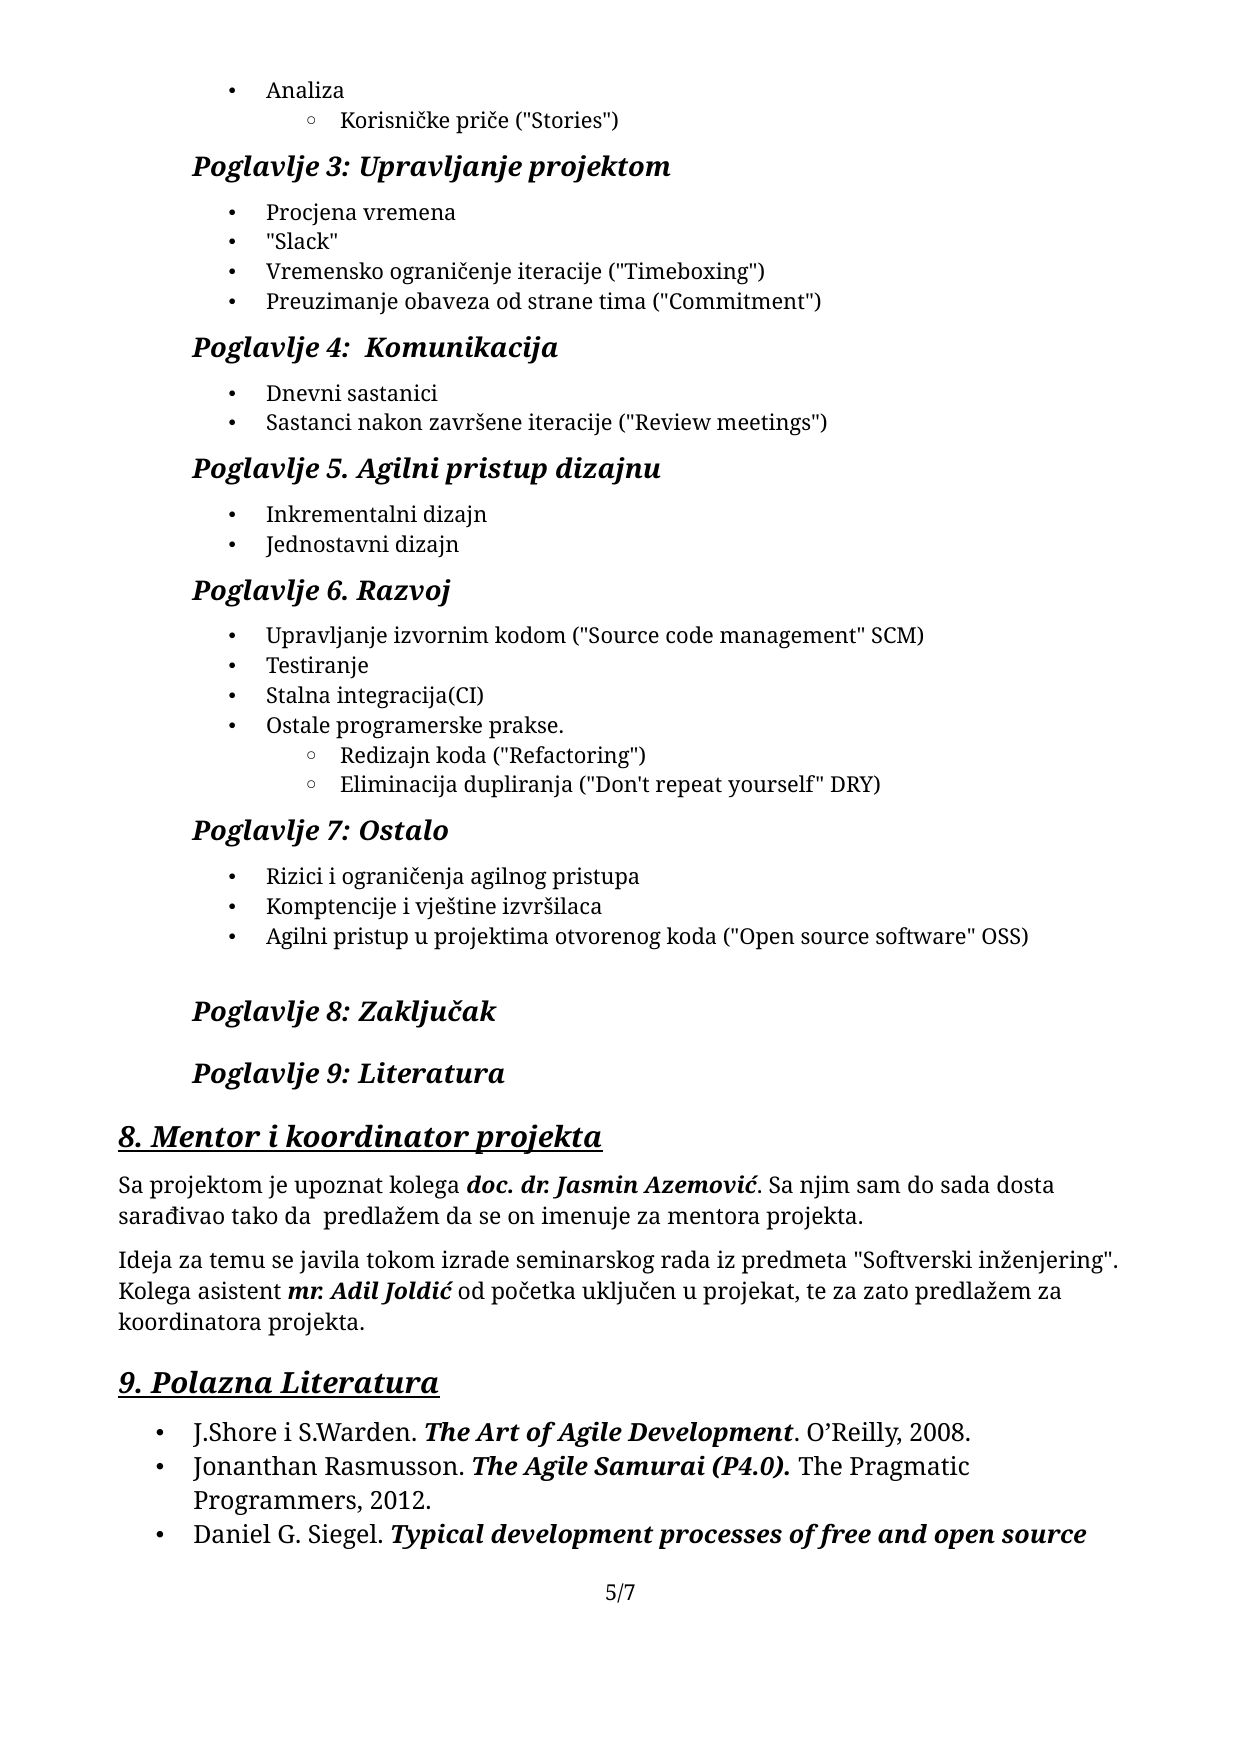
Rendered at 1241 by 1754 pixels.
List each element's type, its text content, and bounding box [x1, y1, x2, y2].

list J.Shore i S.Warden. The Art of Agile Development. O’Reilly, 2008. [156, 1414, 1122, 1449]
list Eliminacija dupliranja ("Don't repeat yourself" DRY) [302, 769, 1122, 799]
list Preuzimanje obaveza od strane tima ("Commitment") [228, 286, 1122, 316]
subtitle Poglavlje 6. Razvoj [192, 571, 1122, 608]
list Jonanthan Rasmusson. The Agile Samurai (P4.0). The Pragmatic Programmers, 2012. [156, 1449, 1122, 1517]
list Rizici i ograničenja agilnog pristupa [228, 861, 1122, 891]
list Korisničke priče ("Stories") [302, 105, 1122, 134]
subtitle 9. Polazna Literatura [118, 1362, 1122, 1402]
list "Slack" [228, 226, 1122, 256]
list Upravljanje izvornim kodom ("Source code management" SCM) [228, 620, 1122, 650]
subtitle Poglavlje 3: Upravljanje projektom [192, 147, 1122, 184]
text Sa projektom je upoznat kolega doc. dr. Jasmin Azemović. Sa njim sam do sada dosta sarađivao tako da predlažem da se on imenuje za mentora projekta. [118, 1169, 1122, 1231]
list Vremensko ograničenje iteracije ("Timeboxing") [228, 256, 1122, 286]
list Ostale programerske prakse. [228, 710, 1122, 739]
subtitle Poglavlje 9: Literatura [192, 1054, 1122, 1091]
subtitle Poglavlje 7: Ostalo [192, 812, 1122, 848]
list Jednostavni dizajn [228, 529, 1122, 558]
subtitle Poglavlje 5. Agilni pristup dizajnu [192, 449, 1122, 486]
subtitle Poglavlje 8: Zaključak [192, 993, 1122, 1029]
list Stalna integracija(CI) [228, 680, 1122, 710]
list Dnevni sastanici [228, 377, 1122, 407]
list Agilni pristup u projektima otvorenog koda ("Open source software" OSS) [228, 921, 1122, 950]
list Inkrementalni dizajn [228, 499, 1122, 529]
list Redizajn koda ("Refactoring") [302, 739, 1122, 769]
list Procjena vremena [228, 196, 1122, 226]
list Komptencije i vještine izvršilaca [228, 891, 1122, 921]
list Analiza [228, 75, 1122, 105]
list Daniel G. Siegel. Typical development processes of free and open source [156, 1517, 1122, 1551]
list Testiranje [228, 650, 1122, 680]
subtitle 8. Mentor i koordinator projekta [118, 1116, 1122, 1156]
list Sastanci nakon završene iteracije ("Review meetings") [228, 407, 1122, 437]
subtitle Poglavlje 4: Komunikacija [192, 328, 1122, 365]
text Ideja za temu se javila tokom izrade seminarskog rada iz predmeta "Softverski inženjering". Kolega asistent mr. Adil Joldić od početka uključen u projekat, te za zato predlažem za koordinatora projekta. [118, 1244, 1122, 1337]
